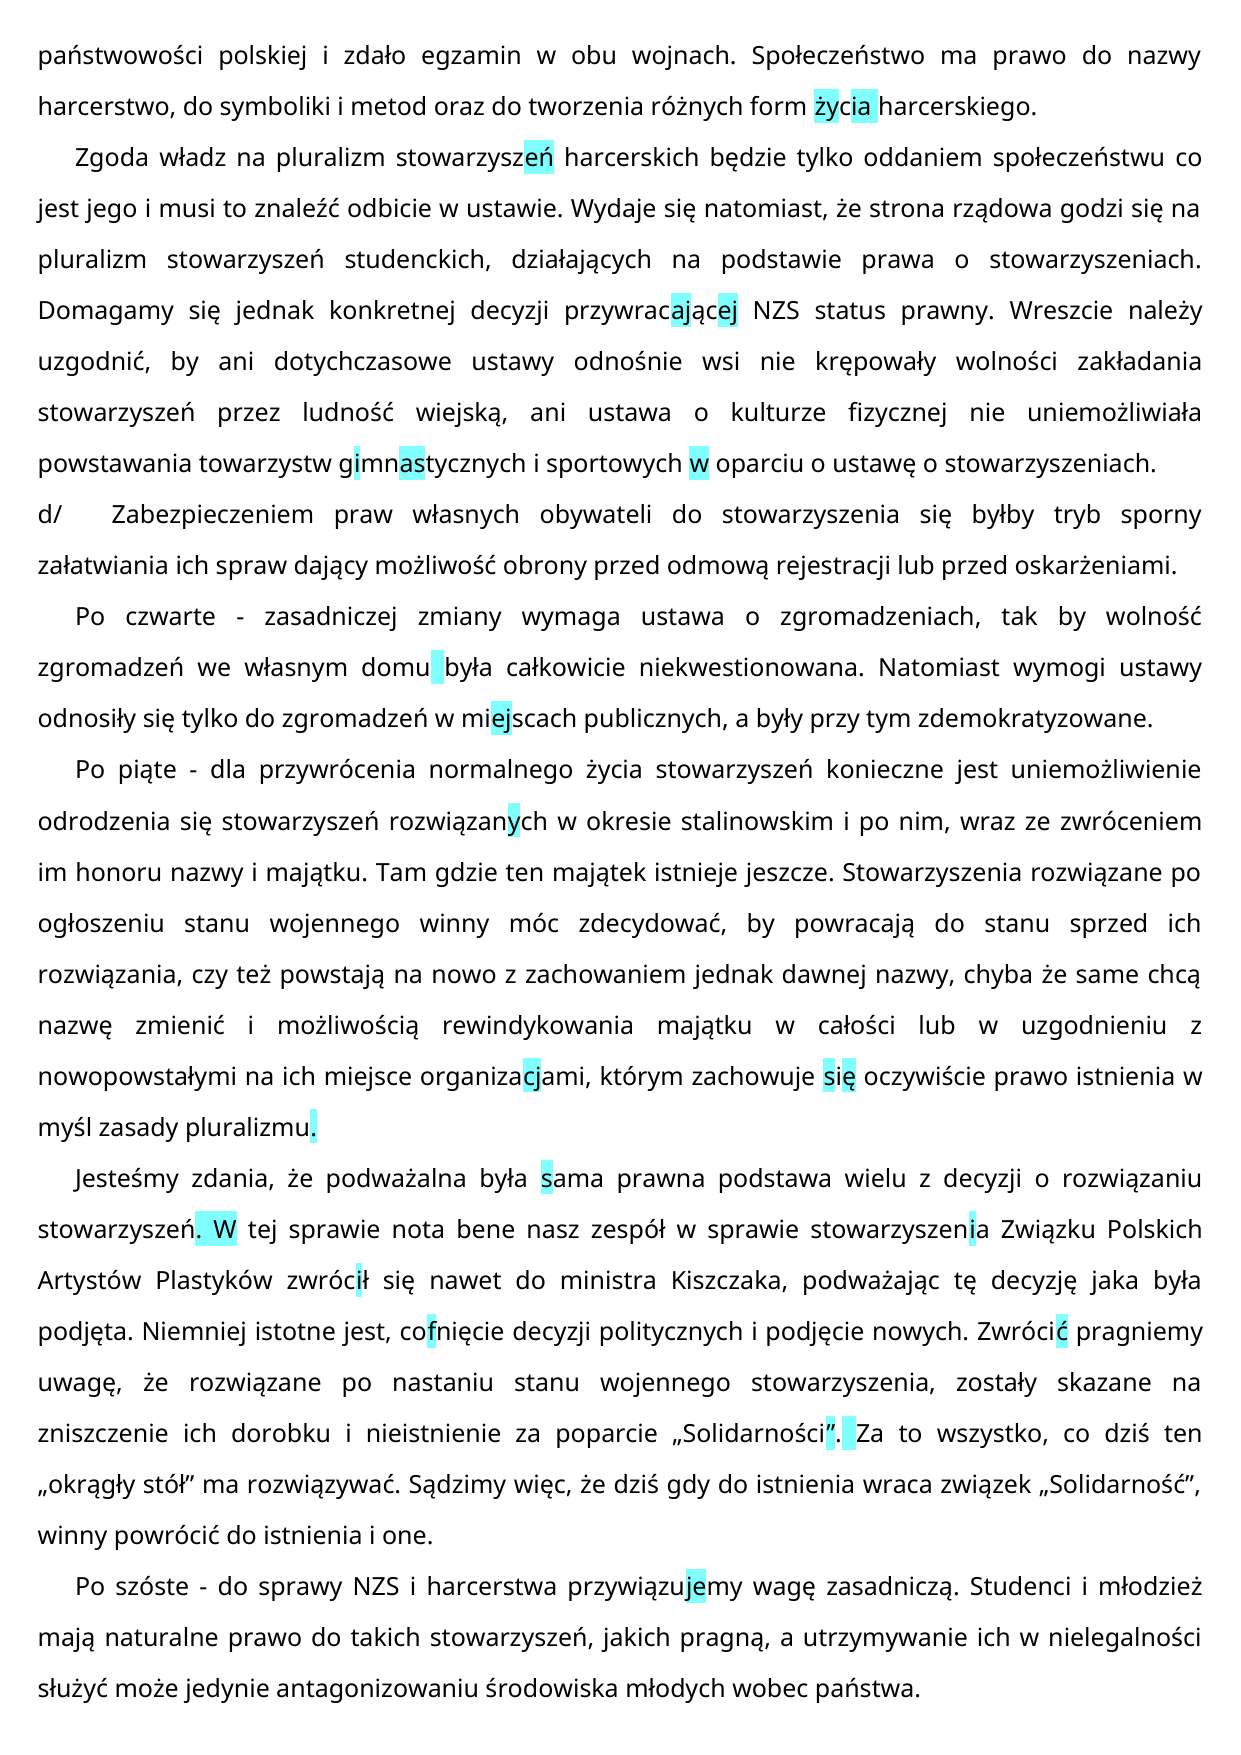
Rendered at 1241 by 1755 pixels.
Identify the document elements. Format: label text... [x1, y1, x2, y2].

text Po piąte - dla przywrócenia normalnego życia stowarzyszeń konieczne jest uniemożliwienie odrodzenia się stowarzyszeń rozwiązanych w okresie stalinowskim i po nim, wraz ze zwróceniem im honoru nazwy i majątku. Tam gdzie ten majątek istnieje jeszcze. Stowarzyszenia rozwiązane po ogłoszeniu stanu wojennego winny móc zdecydować, by powracają do stanu sprzed ich rozwiązania, czy też powstają na nowo z zachowaniem jednak dawnej nazwy, chyba że same chcą nazwę zmienić i możliwością rewindykowania majątku w całości lub w uzgodnieniu z nowopowstałymi na ich miejsce organizacjami, którym zachowuje się oczywiście prawo istnienia w myśl zasady pluralizmu. [37, 752, 1203, 1143]
text Po szóste - do sprawy NZS i harcerstwa przywiązujemy wagę zasadniczą. Studenci i młodzież mają naturalne prawo do takich stowarzyszeń, jakich pragną, a utrzymywanie ich w nielegalności służyć może jedynie antagonizowaniu środowiska młodych wobec państwa. [37, 1569, 1203, 1705]
text d/ Zabezpieczeniem praw własnych obywateli do stowarzyszenia się byłby tryb sporny załatwiania ich spraw dający możliwość obrony przed odmową rejestracji lub przed oskarżeniami. [37, 497, 1203, 582]
text Po czwarte - zasadniczej zmiany wymaga ustawa o zgromadzeniach, tak by wolność zgromadzeń we własnym domu była całkowicie niekwestionowana. Natomiast wymogi ustawy odnosiły się tylko do zgromadzeń w miejscach publicznych, a były przy tym zdemokratyzowane. [37, 599, 1203, 735]
text państwowości polskiej i zdało egzamin w obu wojnach. Społeczeństwo ma prawo do nazwy harcerstwo, do symboliki i metod oraz do tworzenia różnych form życia harcerskiego. [37, 37, 1203, 123]
text Jesteśmy zdania, że podważalna była sama prawna podstawa wielu z decyzji o rozwiązaniu stowarzyszeń. W tej sprawie nota bene nasz zespół w sprawie stowarzyszenia Związku Polskich Artystów Plastyków zwrócił się nawet do ministra Kiszczaka, podważając tę decyzję jaka była podjęta. Niemniej istotne jest, cofnięcie decyzji politycznych i podjęcie nowych. Zwrócić pragniemy uwagę, że rozwiązane po nastaniu stanu wojennego stowarzyszenia, zostały skazane na zniszczenie ich dorobku i nieistnienie za poparcie „Solidarności”. Za to wszystko, co dziś ten „okrągły stół” ma rozwiązywać. Sądzimy więc, że dziś gdy do istnienia wraca związek „Solidarność”, winny powrócić do istnienia i one. [37, 1160, 1203, 1552]
text Zgoda władz na pluralizm stowarzyszeń harcerskich będzie tylko oddaniem społeczeństwu co jest jego i musi to znaleźć odbicie w ustawie. Wydaje się natomiast, że strona rządowa godzi się na pluralizm stowarzyszeń studenckich, działających na podstawie prawa o stowarzyszeniach. Domagamy się jednak konkretnej decyzji przywracającej NZS status prawny. Wreszcie należy uzgodnić, by ani dotychczasowe ustawy odnośnie wsi nie krępowały wolności zakładania stowarzyszeń przez ludność wiejską, ani ustawa o kulturze fizycznej nie uniemożliwiała powstawania towarzystw gimnastycznych i sportowych w oparciu o ustawę o stowarzyszeniach. [37, 139, 1203, 480]
